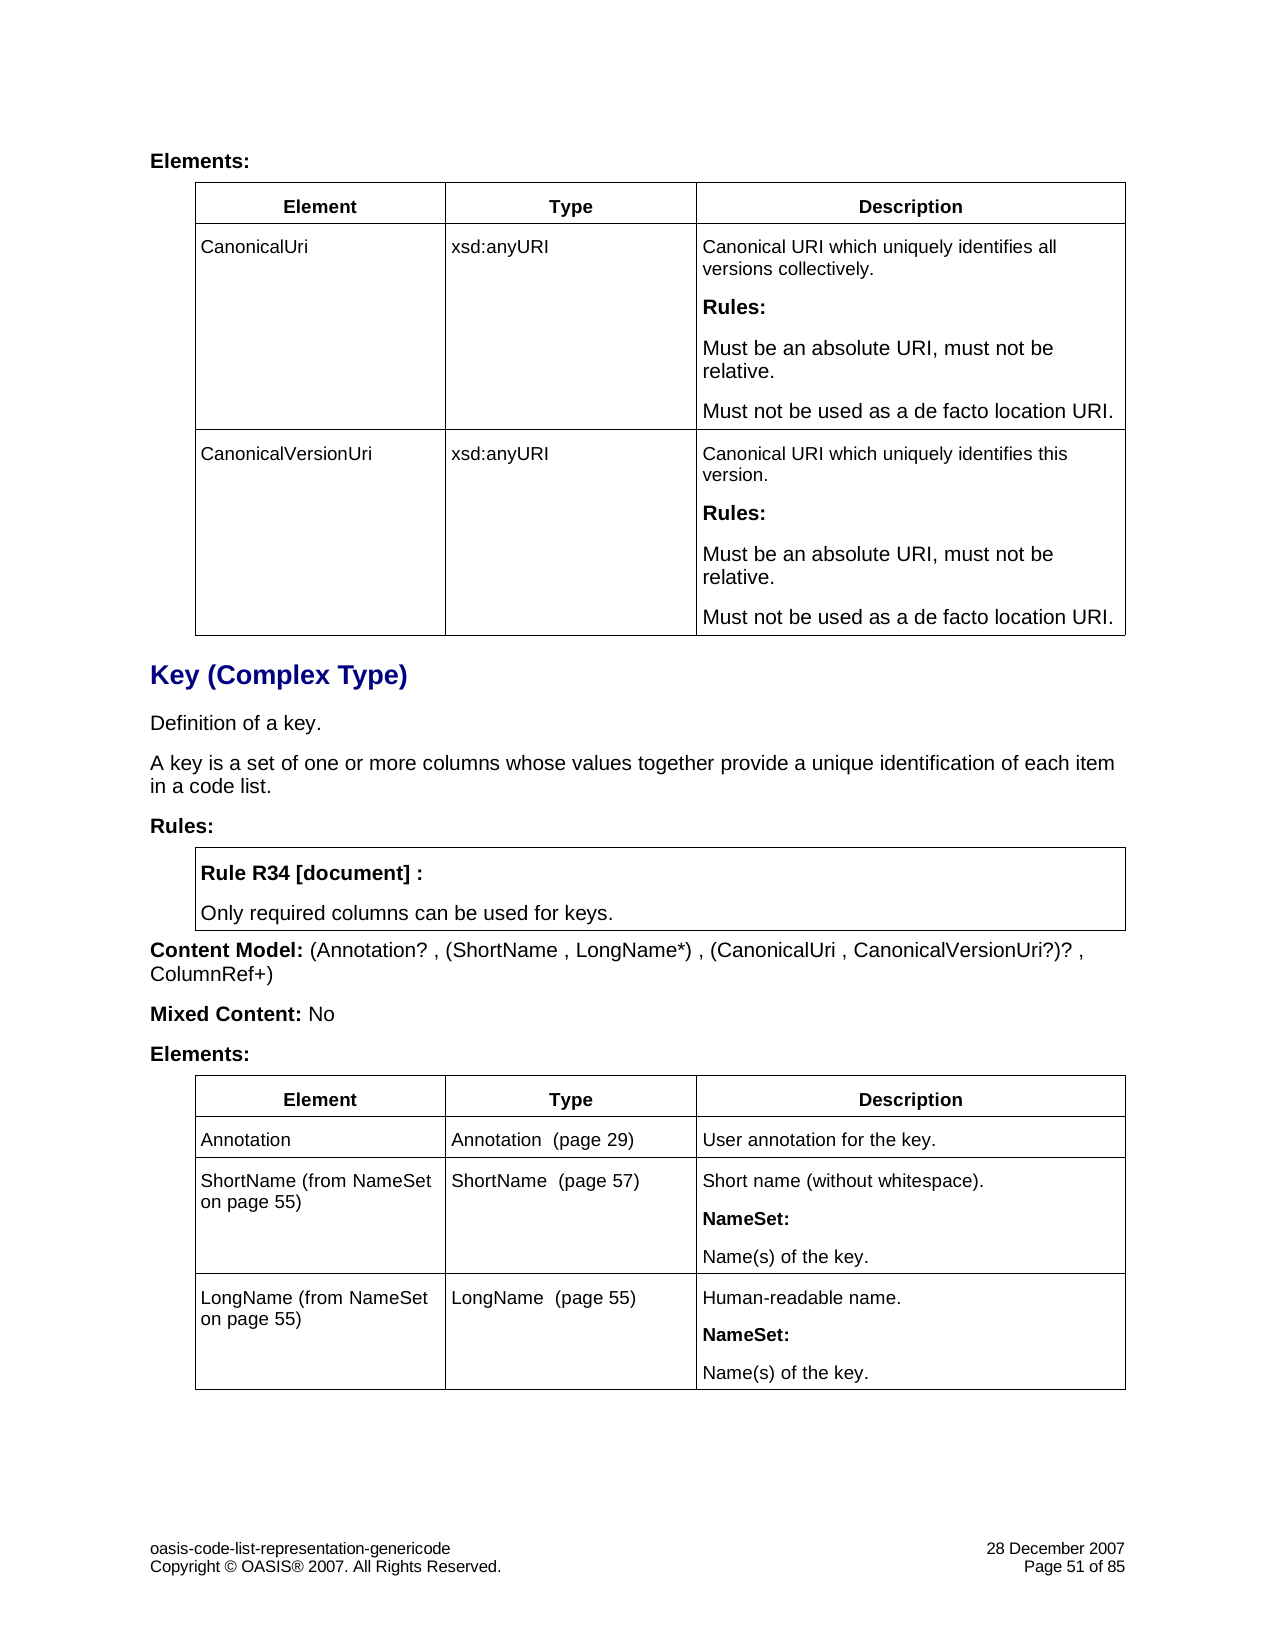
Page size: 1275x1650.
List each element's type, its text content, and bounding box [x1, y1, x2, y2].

table_cell xsd:anyURI [446, 224, 696, 429]
table_cell ShortName (page 57) [446, 1158, 696, 1273]
table_cell User annotation for the key. [697, 1117, 1125, 1157]
table_cell Annotation [196, 1117, 445, 1157]
table_cell Short name (without whitespace). NameSet: Name(s) of the key. [697, 1158, 1125, 1273]
text Definition of a key. [150, 711, 1125, 734]
table_header Element [196, 183, 445, 223]
table_header Type [446, 1076, 696, 1116]
text Mixed Content: No [150, 1003, 1125, 1026]
table_cell LongName (from NameSet on page 55) [196, 1274, 445, 1389]
title Elements: [150, 1043, 1125, 1066]
text A key is a set of one or more columns whose values together provide a unique identification of each item in a code list. [150, 751, 1125, 798]
title Elements: [150, 150, 1125, 173]
table_cell CanonicalUri [196, 224, 445, 429]
table_header Description [697, 183, 1125, 223]
table_cell Canonical URI which uniquely identifies all versions collectively. Rules: Must be an absolute URI, must not be relative. Must not be used as a de facto location URI. [697, 224, 1125, 429]
title Rules: [150, 815, 1125, 838]
table_cell CanonicalVersionUri [196, 430, 445, 635]
table_cell Human-readable name. NameSet: Name(s) of the key. [697, 1274, 1125, 1389]
table_cell Annotation (page 29) [446, 1117, 696, 1157]
table_cell LongName (page 55) [446, 1274, 696, 1389]
subtitle Key (Complex Type) [150, 660, 1125, 690]
table_cell Canonical URI which uniquely identifies this version. Rules: Must be an absolute URI, must not be relative. Must not be used as a de facto location URI. [697, 430, 1125, 635]
table_header Description [697, 1076, 1125, 1116]
table_header Type [446, 183, 696, 223]
table_header Element [196, 1076, 445, 1116]
table_cell xsd:anyURI [446, 430, 696, 635]
table_header Rule R34 [document] : Only required columns can be used for keys. [196, 848, 1125, 930]
text Content Model: (Annotation? , (ShortName , LongName*) , (CanonicalUri , CanonicalVersionUri?)? , ColumnRef+) [150, 939, 1125, 986]
table_cell ShortName (from NameSet on page 55) [196, 1158, 445, 1273]
